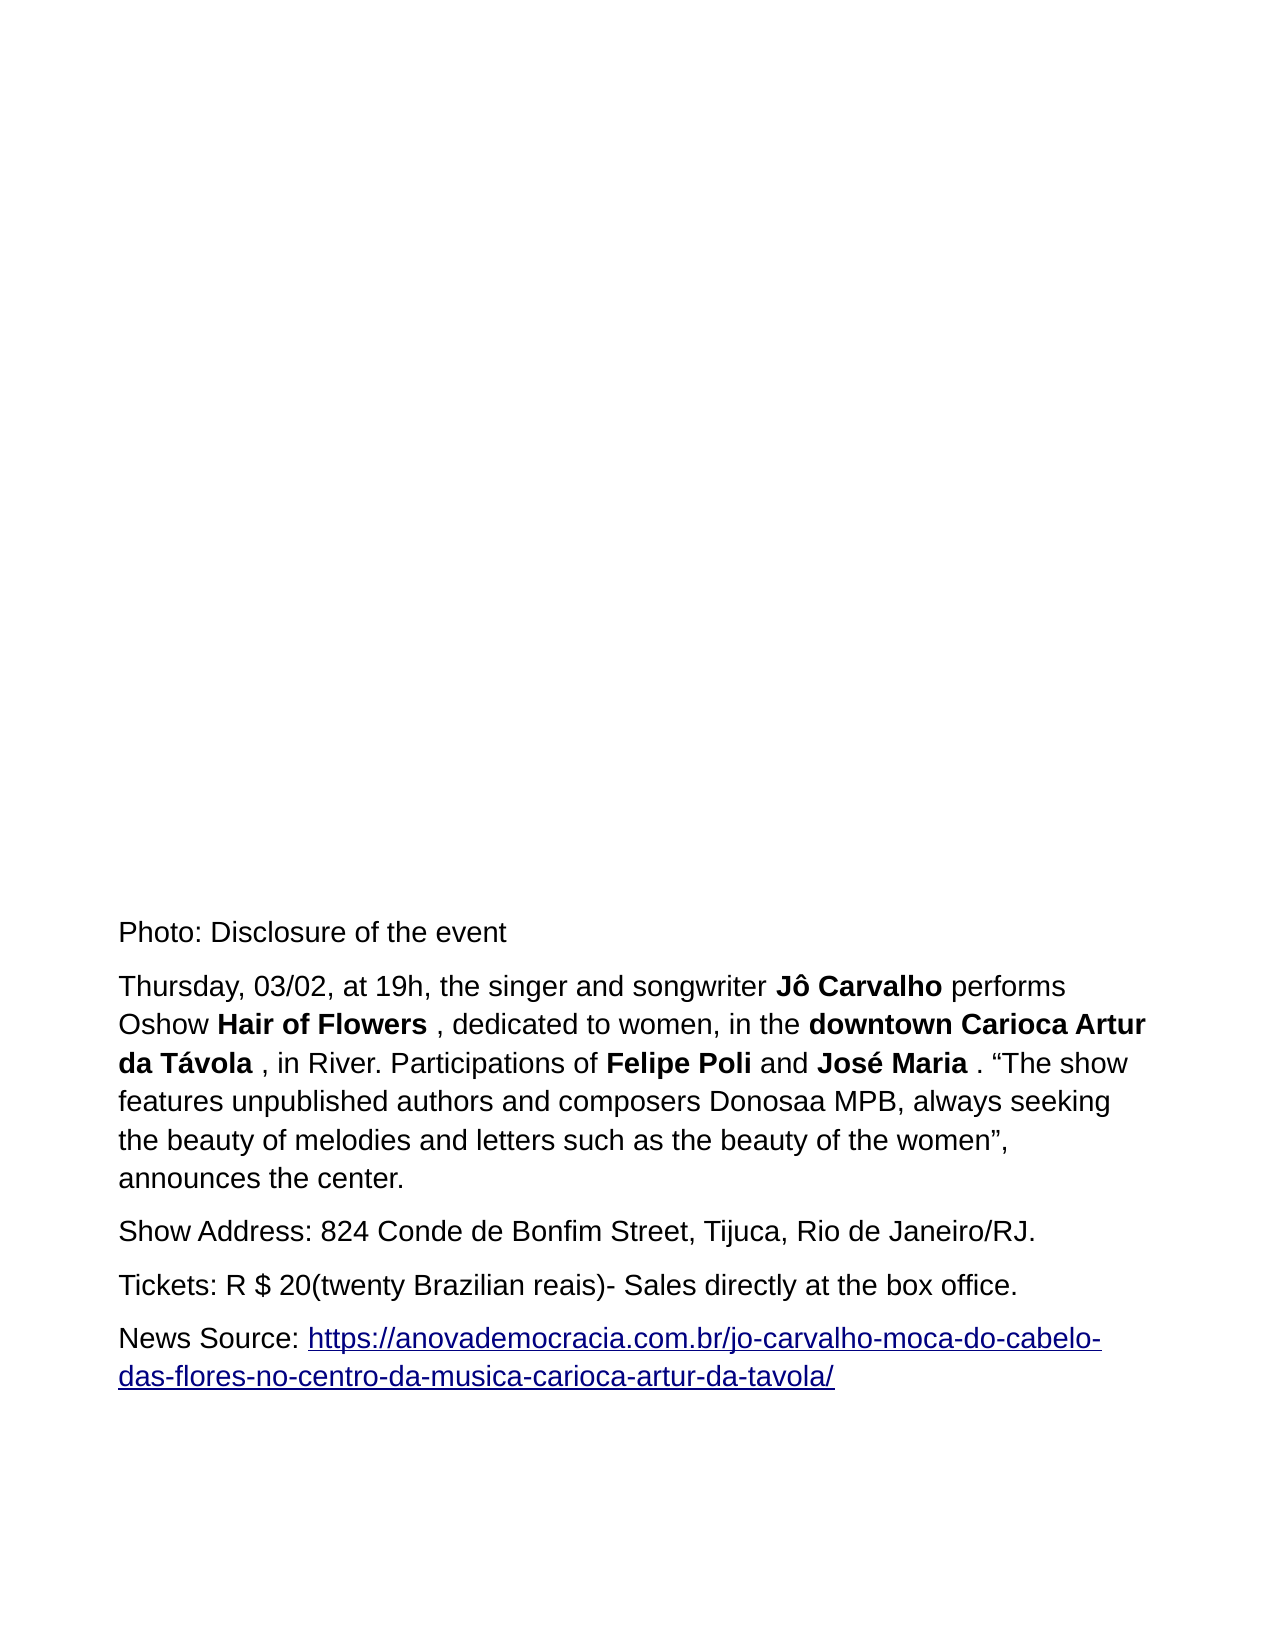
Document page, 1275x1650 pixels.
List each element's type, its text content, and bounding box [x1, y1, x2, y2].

text Thursday, 03/02, at 19h, the singer and songwriter Jô Carvalho performs Oshow Hair of Flowers , dedicated to women, in the downtown Carioca Artur da Távola , in River. Participations of Felipe Poli and José Maria . “The show features unpublished authors and composers Donosaa MPB, always seeking the beauty of melodies and letters such as the beauty of the women”, announces the center. [118, 968, 1157, 1195]
text Show Address: 824 Conde de Bonfim Street, Tijuca, Rio de Janeiro/RJ. [118, 1214, 1157, 1248]
text Photo: Disclosure of the event [118, 118, 1157, 949]
text News Source: https://anovademocracia.com.br/jo-carvalho-moca-do-cabelo-das-flores-no-centro-da-musica-carioca-artur-da-tavola/ [118, 1321, 1157, 1393]
text Tickets: R $ 20(twenty Brazilian reais)- Sales directly at the box office. [118, 1267, 1157, 1301]
